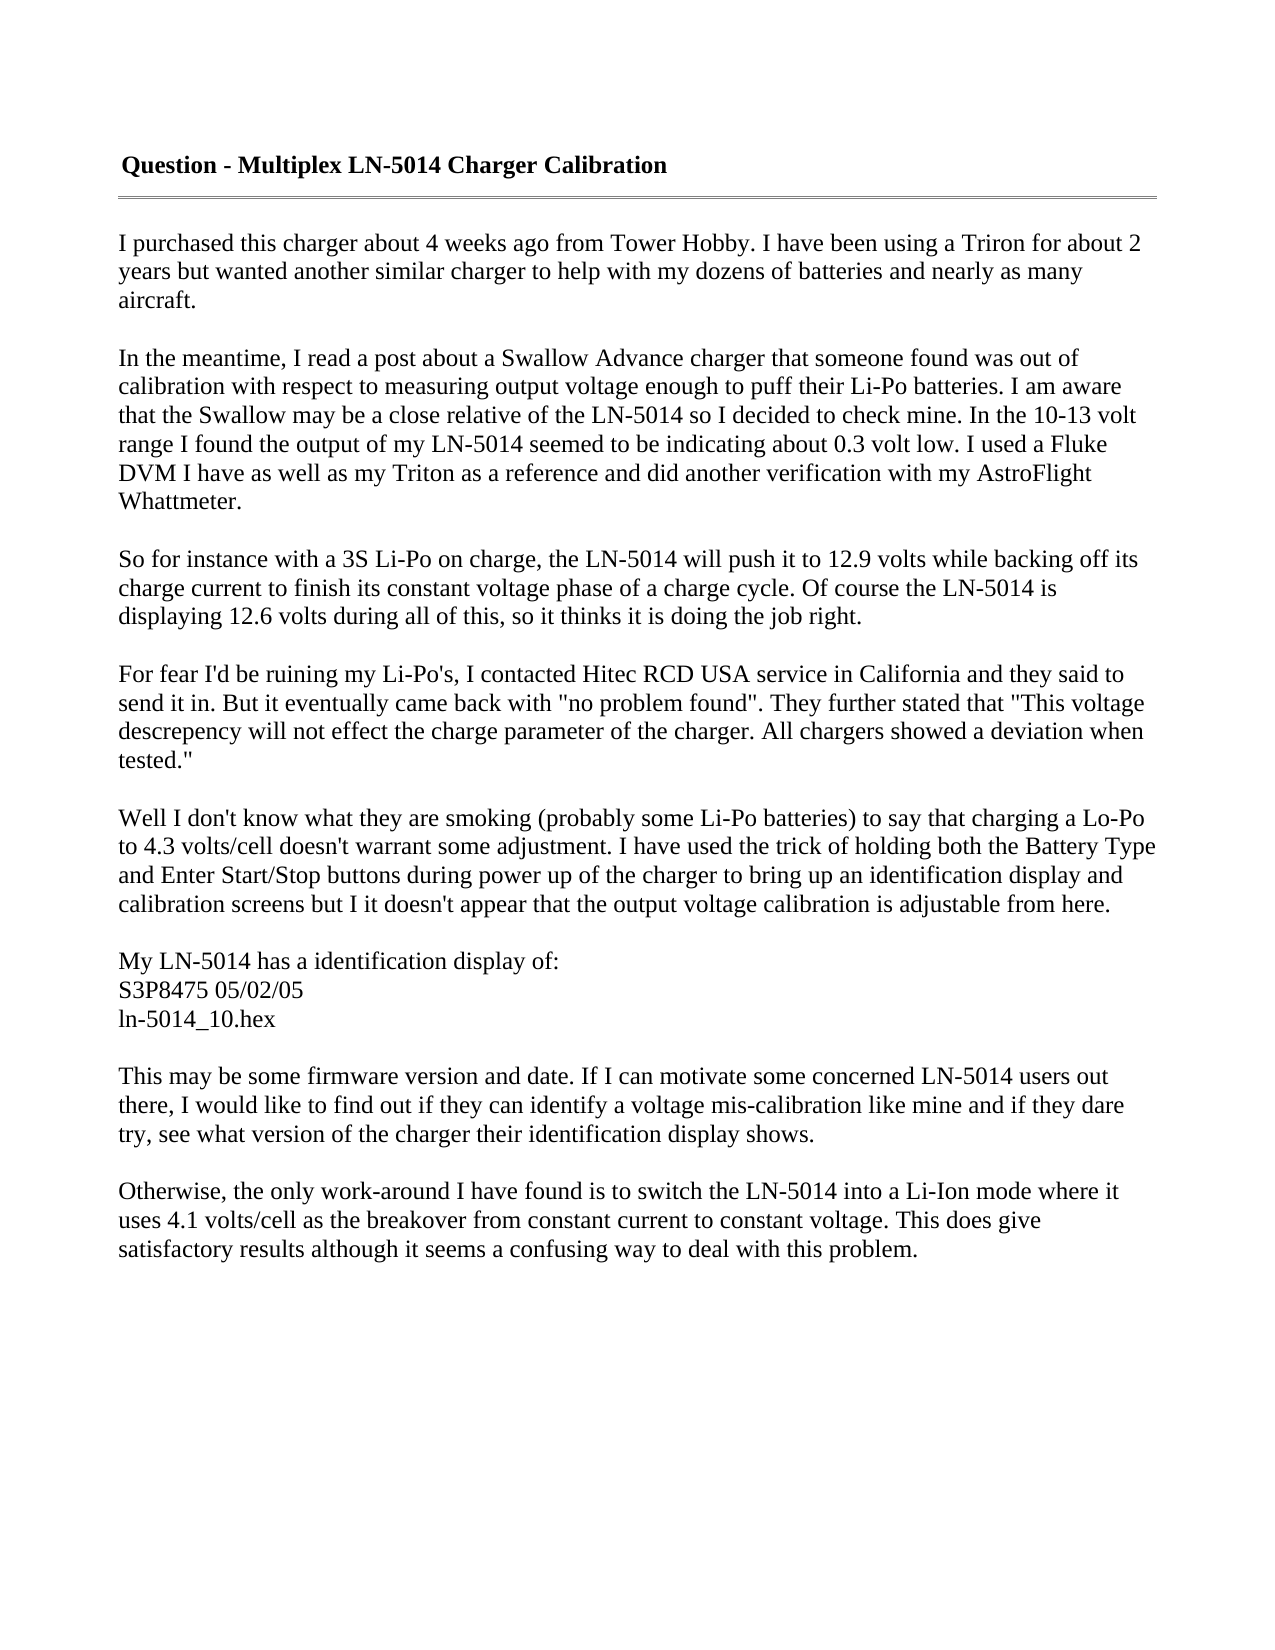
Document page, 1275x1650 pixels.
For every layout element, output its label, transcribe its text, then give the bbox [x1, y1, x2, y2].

table_header Question - Multiplex LN-5014 Charger Calibration [118, 147, 1053, 181]
table_header [1054, 147, 1157, 181]
text I purchased this charger about 4 weeks ago from Tower Hobby. I have been using a Triron for about 2 years but wanted another similar charger to help with my dozens of batteries and nearly as many aircraft. In the meantime, I read a post about a Swallow Advance charger that someone found was out of calibration with respect to measuring output voltage enough to puff their Li-Po batteries. I am aware that the Swallow may be a close relative of the LN-5014 so I decided to check mine. In the 10-13 volt range I found the output of my LN-5014 seemed to be indicating about 0.3 volt low. I used a Fluke DVM I have as well as my Triton as a reference and did another verification with my AstroFlight Whattmeter. So for instance with a 3S Li-Po on charge, the LN-5014 will push it to 12.9 volts while backing off its charge current to finish its constant voltage phase of a charge cycle. Of course the LN-5014 is displaying 12.6 volts during all of this, so it thinks it is doing the job right. For fear I'd be ruining my Li-Po's, I contacted Hitec RCD USA service in California and they said to send it in. But it eventually came back with "no problem found". They further stated that "This voltage descrepency will not effect the charge parameter of the charger. All chargers showed a deviation when tested." Well I don't know what they are smoking (probably some Li-Po batteries) to say that charging a Lo-Po to 4.3 volts/cell doesn't warrant some adjustment. I have used the trick of holding both the Battery Type and Enter Start/Stop buttons during power up of the charger to bring up an identification display and calibration screens but I it doesn't appear that the output voltage calibration is adjustable from here. My LN-5014 has a identification display of: S3P8475 05/02/05 ln-5014_10.hex This may be some firmware version and date. If I can motivate some concerned LN-5014 users out there, I would like to find out if they can identify a voltage mis-calibration like mine and if they dare try, see what version of the charger their identification display shows. Otherwise, the only work-around I have found is to switch the LN-5014 into a Li-Ion mode where it uses 4.1 volts/cell as the breakover from constant current to constant voltage. This does give satisfactory results although it seems a confusing way to deal with this problem. [118, 228, 1157, 1263]
